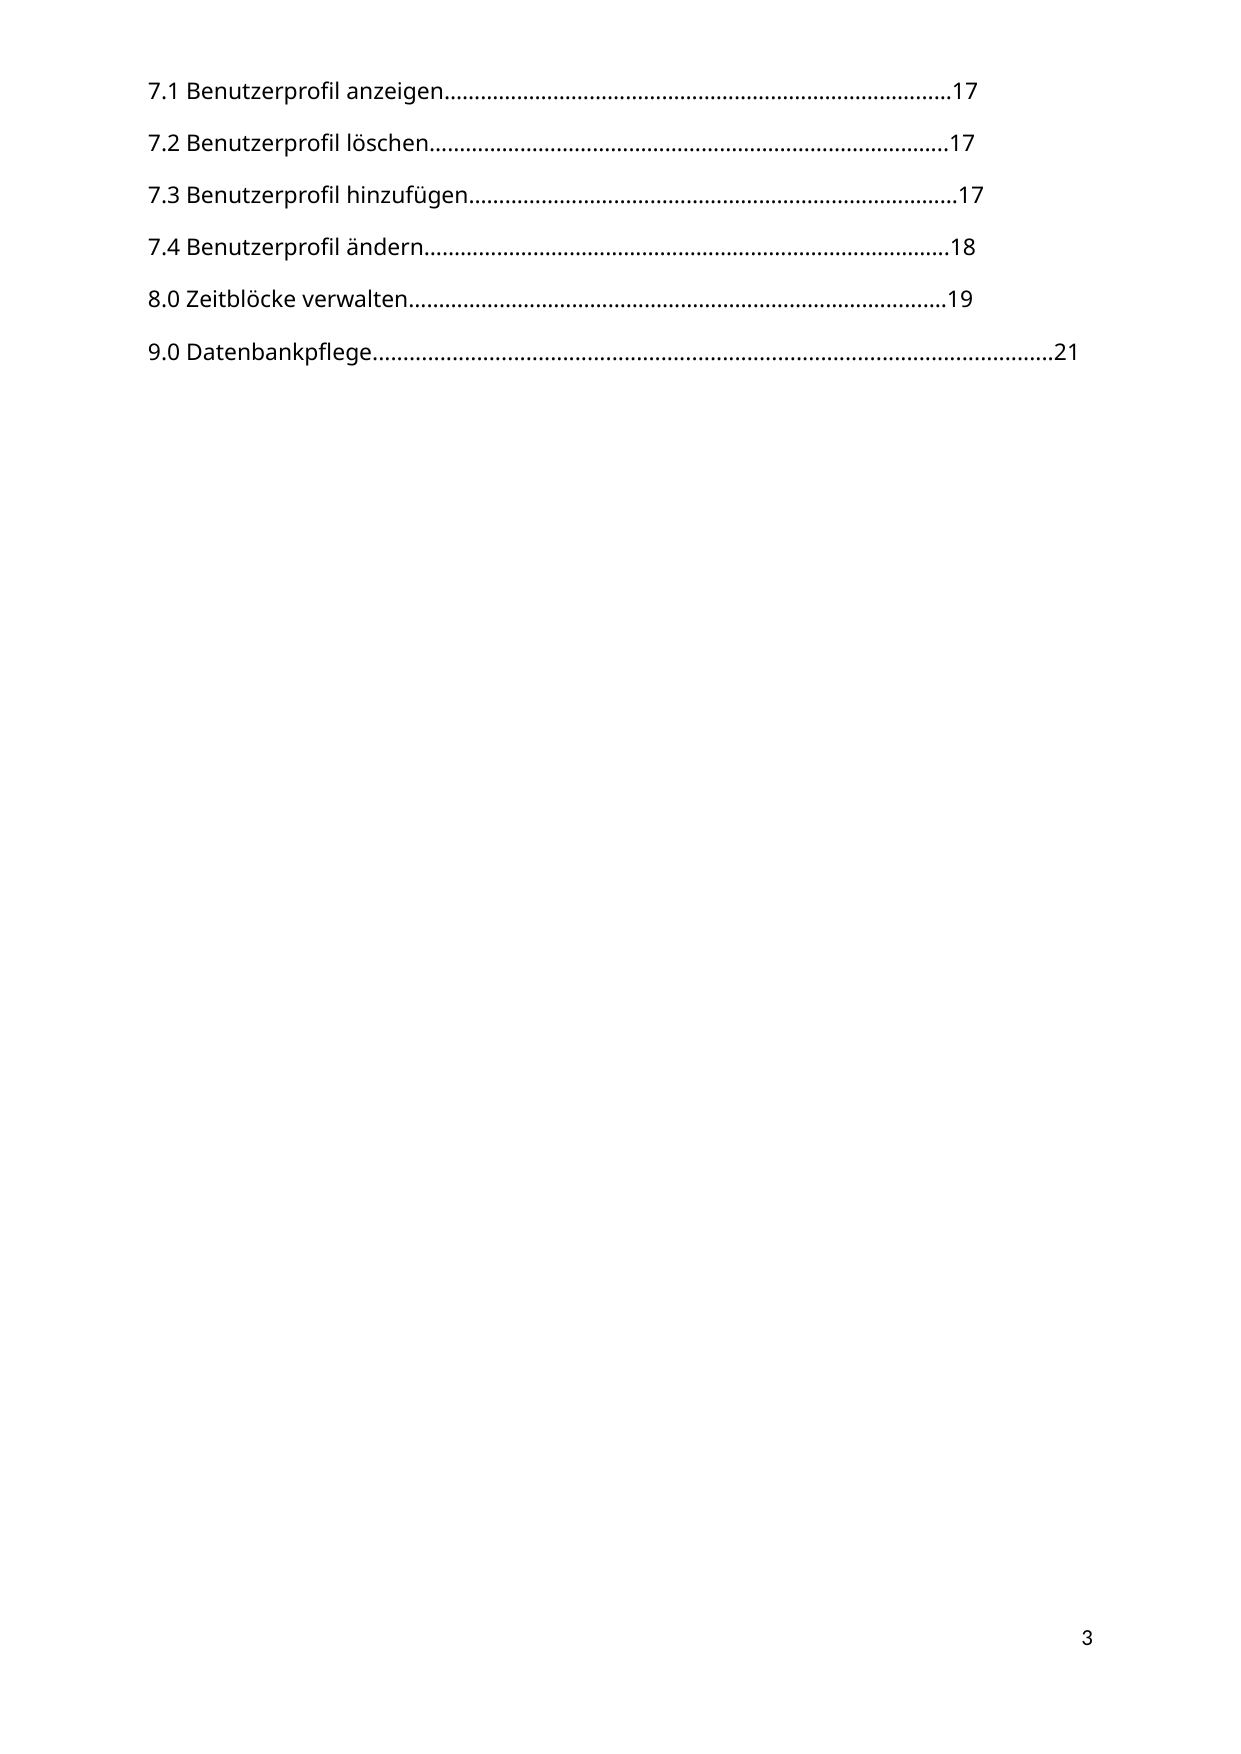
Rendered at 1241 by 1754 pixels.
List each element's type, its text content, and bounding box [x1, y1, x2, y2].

text 7.4 Benutzerprofil ändern…………………………………………………………………………...18 [148, 231, 1093, 262]
text 8.0 Zeitblöcke verwalten…………………………………………………………………….......….19 [148, 283, 1093, 314]
text 7.2 Benutzerprofil löschen…………………………………………………………………………..17 [148, 127, 1093, 158]
text 7.1 Benutzerprofil anzeigen……………………………………………………………………...…17 [148, 75, 1093, 106]
text 9.0 Datenbankpflege...............................................................................................................21 [148, 335, 1093, 367]
text 7.3 Benutzerprofil hinzufügen………………………………………………………………………17 [148, 179, 1093, 210]
